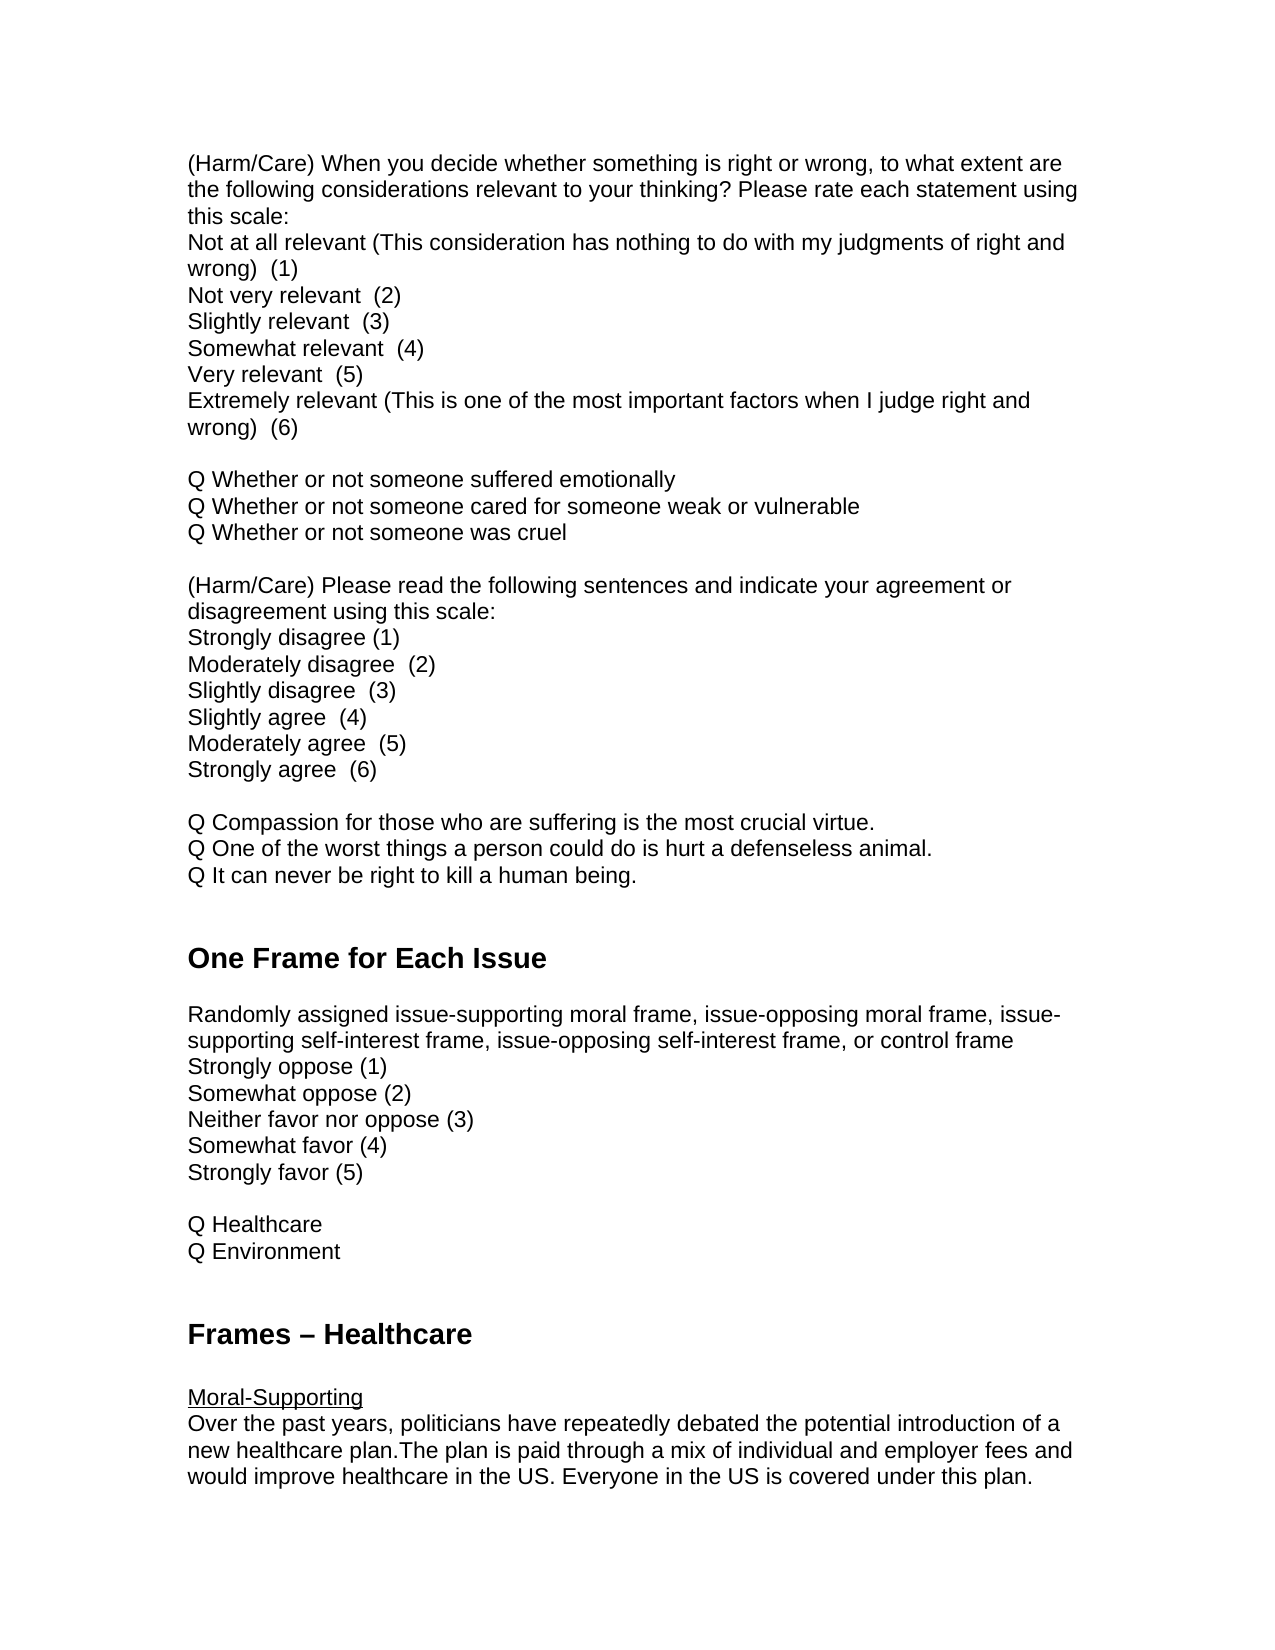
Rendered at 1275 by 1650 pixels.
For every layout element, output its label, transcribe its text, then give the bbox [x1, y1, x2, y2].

text One Frame for Each Issue [187, 941, 1087, 974]
text Somewhat relevant (4) [187, 334, 1087, 361]
text Slightly agree (4) [187, 703, 1087, 730]
text Frames – Healthcare [187, 1317, 1087, 1350]
text Not very relevant (2) [187, 282, 1087, 308]
text Moral-Supporting [187, 1384, 1087, 1410]
text Q Whether or not someone suffered emotionally [187, 466, 1087, 493]
text Slightly relevant (3) [187, 308, 1087, 334]
text Q It can never be right to kill a human being. [187, 862, 1087, 888]
text Moderately agree (5) [187, 730, 1087, 756]
text Somewhat oppose (2) [187, 1079, 1087, 1106]
text Somewhat favor (4) [187, 1132, 1087, 1159]
text Strongly favor (5) [187, 1159, 1087, 1185]
text Strongly oppose (1) [187, 1053, 1087, 1079]
text Q Whether or not someone cared for someone weak or vulnerable [187, 493, 1087, 519]
text Q Whether or not someone was cruel [187, 519, 1087, 545]
text Over the past years, politicians have repeatedly debated the potential introduction of a new healthcare plan.The plan is paid through a mix of individual and employer fees and would improve healthcare in the US. Everyone in the US is covered under this plan. [187, 1410, 1087, 1489]
text Moderately disagree (2) [187, 651, 1087, 677]
text Q One of the worst things a person could do is hurt a defenseless animal. [187, 835, 1087, 862]
text (Harm/Care) When you decide whether something is right or wrong, to what extent are the following considerations relevant to your thinking? Please rate each statement using this scale: [187, 150, 1087, 229]
text Q Environment [187, 1238, 1087, 1264]
text Q Compassion for those who are suffering is the most crucial virtue. [187, 809, 1087, 835]
text Randomly assigned issue-supporting moral frame, issue-opposing moral frame, issue-supporting self-interest frame, issue-opposing self-interest frame, or control frame [187, 1001, 1087, 1053]
text Strongly agree (6) [187, 756, 1087, 782]
text Not at all relevant (This consideration has nothing to do with my judgments of right and wrong) (1) [187, 229, 1087, 282]
text Strongly disagree (1) [187, 624, 1087, 651]
text Q Healthcare [187, 1211, 1087, 1238]
text Neither favor nor oppose (3) [187, 1106, 1087, 1132]
text (Harm/Care) Please read the following sentences and indicate your agreement or disagreement using this scale: [187, 572, 1087, 624]
text Slightly disagree (3) [187, 677, 1087, 703]
text Very relevant (5) [187, 361, 1087, 387]
text Extremely relevant (This is one of the most important factors when I judge right and wrong) (6) [187, 387, 1087, 440]
